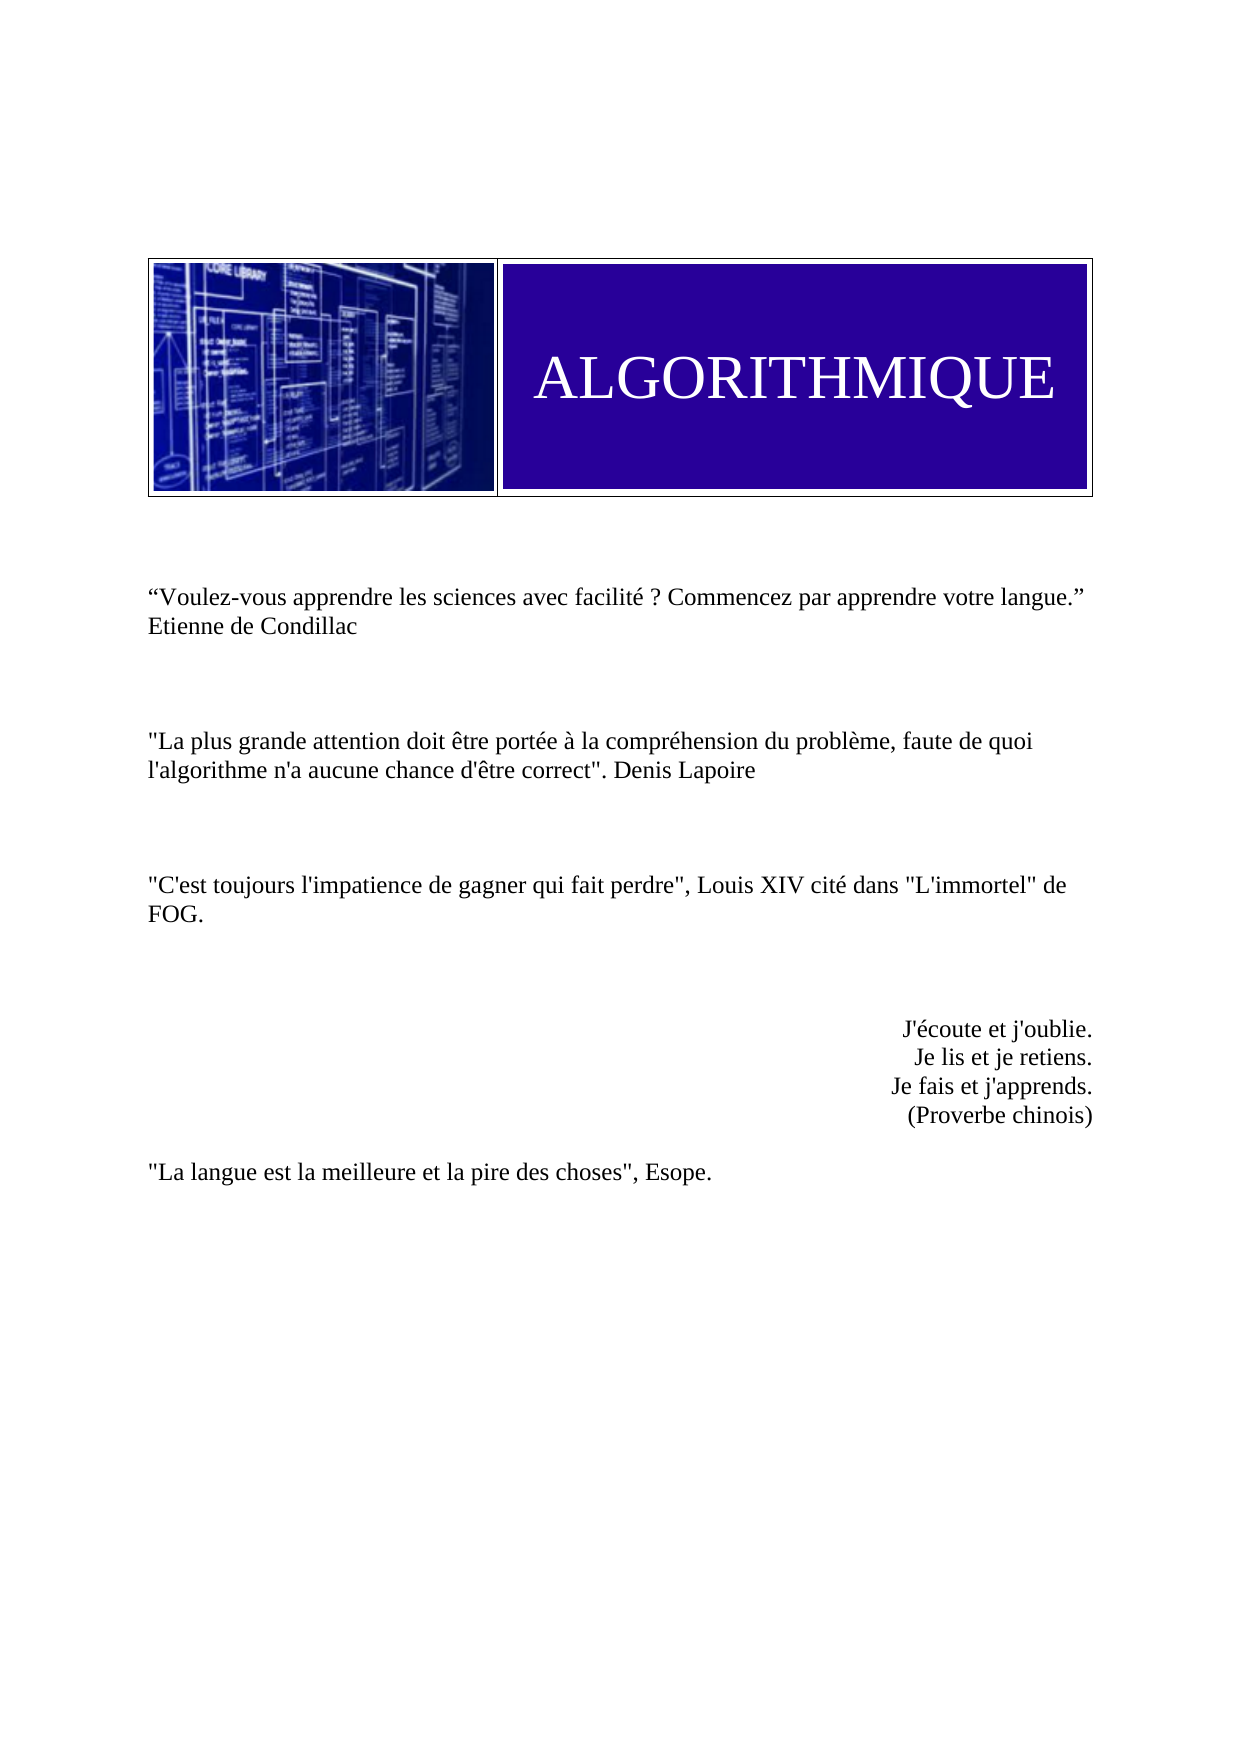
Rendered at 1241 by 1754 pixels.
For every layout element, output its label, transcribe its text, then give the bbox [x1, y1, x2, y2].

text Je fais et j'apprends. [148, 1071, 1092, 1100]
table_header ALGORITHMIQUE [498, 259, 1092, 496]
text "C'est toujours l'impatience de gagner qui fait perdre", Louis XIV cité dans "L'immortel" de FOG. [148, 870, 1092, 927]
picture [153, 263, 494, 491]
text "La langue est la meilleure et la pire des choses", Esope. [148, 1157, 1092, 1186]
text J'écoute et j'oublie. [148, 1014, 1092, 1042]
text (Proverbe chinois) [148, 1100, 1092, 1129]
text Je lis et je retiens. [148, 1042, 1092, 1071]
text “Voulez-vous apprendre les sciences avec facilité ? Commencez par apprendre votre langue.” [148, 582, 1092, 611]
text Etienne de Condillac [148, 611, 1092, 640]
text "La plus grande attention doit être portée à la compréhension du problème, faute de quoi l'algorithme n'a aucune chance d'être correct". Denis Lapoire [148, 726, 1092, 784]
table_header [149, 259, 497, 496]
